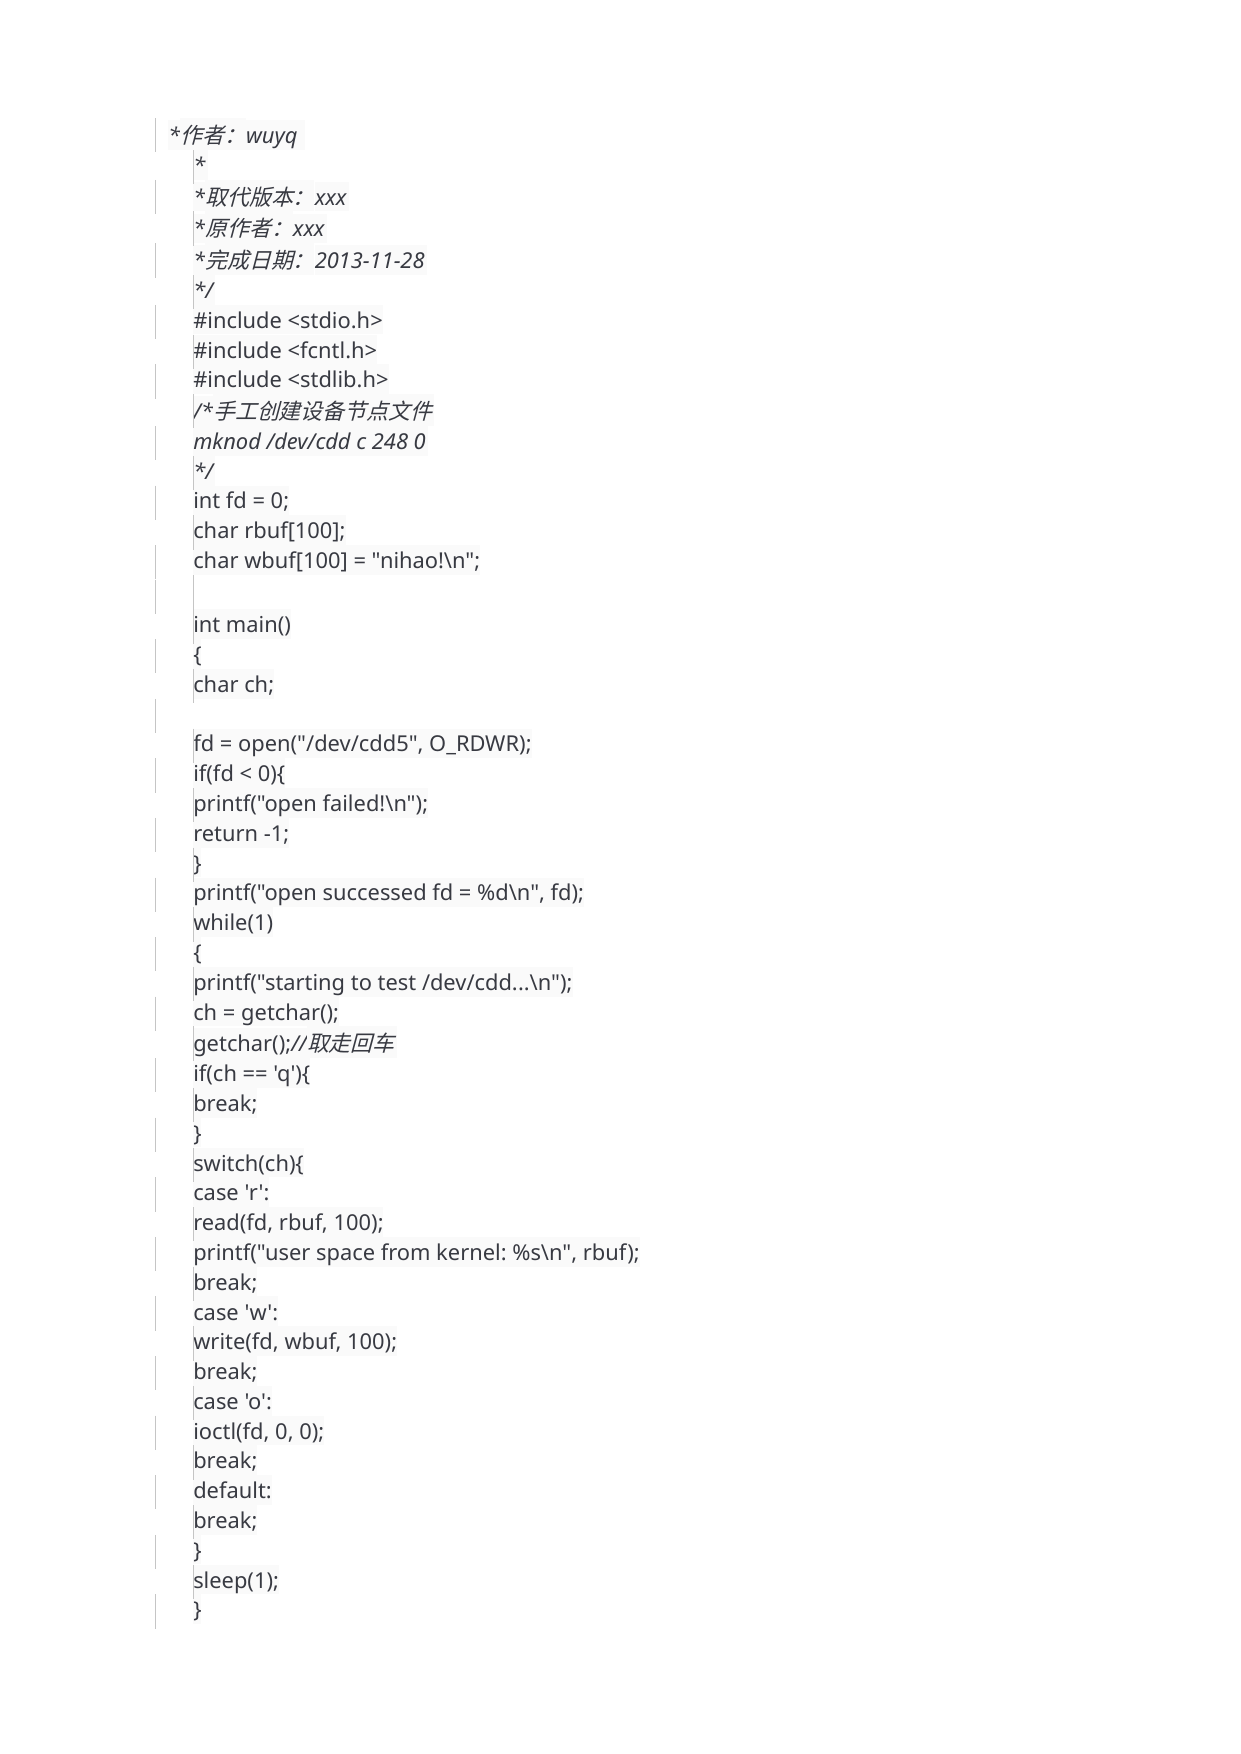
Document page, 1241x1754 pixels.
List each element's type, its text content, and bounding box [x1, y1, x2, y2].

text printf("open failed!\n"); [194, 788, 1122, 818]
text [118, 758, 155, 793]
text read(fd, rbuf, 100); [194, 1207, 1122, 1237]
text printf("starting to test /dev/cdd...\n"); [194, 967, 1122, 997]
text default: [156, 1475, 1122, 1505]
text [131, 1386, 193, 1420]
text [131, 1564, 193, 1599]
text char rbuf[100]; [194, 515, 1122, 545]
text [131, 394, 193, 428]
text [131, 1445, 193, 1480]
text [118, 486, 155, 520]
text [118, 937, 155, 971]
text [131, 1267, 193, 1301]
text [131, 334, 193, 369]
text { [156, 937, 1122, 967]
text printf("user space from kernel: %s\n", rbuf); [156, 1237, 1122, 1267]
text #include <stdlib.h> [156, 364, 1122, 394]
text #include <stdio.h> [156, 305, 1122, 334]
text [118, 545, 155, 579]
text break; [194, 1505, 1122, 1535]
text [118, 1416, 155, 1450]
text mknod /dev/cdd c 248 0 [156, 426, 1122, 456]
text [118, 639, 155, 673]
text */ [194, 456, 1122, 486]
text [118, 1058, 155, 1092]
text [118, 1177, 155, 1212]
text #include <fcntl.h> [194, 334, 1122, 364]
text [118, 1594, 155, 1629]
text if(fd < 0){ [156, 758, 1122, 788]
text [131, 1505, 193, 1539]
text [131, 456, 193, 490]
text [118, 118, 155, 152]
text getchar();//取走回车 [194, 1026, 1122, 1058]
text [131, 907, 193, 942]
text if(ch == 'q'){ [156, 1058, 1122, 1088]
text break; [194, 1267, 1122, 1296]
text printf("open successed fd = %d\n", fd); [156, 877, 1122, 907]
text [118, 1356, 155, 1390]
text [118, 426, 155, 460]
text { [156, 639, 1122, 669]
text fd = open("/dev/cdd5", O_RDWR); [194, 728, 1122, 758]
text *原作者：xxx [194, 211, 1122, 243]
text * [194, 150, 1122, 180]
text [131, 967, 193, 1001]
text } [156, 1594, 1122, 1624]
text [131, 1326, 193, 1361]
text [131, 1207, 193, 1241]
text int fd = 0; [156, 486, 1122, 515]
text [131, 609, 193, 644]
text [118, 1475, 155, 1509]
text [118, 877, 155, 912]
text [118, 243, 155, 278]
text break; [156, 1356, 1122, 1386]
text [131, 515, 193, 550]
text case 'o': [194, 1386, 1122, 1416]
text char wbuf[100] = "nihao!\n"; [156, 545, 1122, 575]
text case 'r': [156, 1177, 1122, 1207]
text [131, 275, 193, 309]
text *作者：wuyq [156, 118, 1122, 150]
text *取代版本：xxx [156, 180, 1122, 211]
text } [156, 1535, 1122, 1564]
text [118, 818, 155, 852]
text [131, 1088, 193, 1122]
text break; [194, 1445, 1122, 1475]
text } [194, 848, 1122, 877]
text /*手工创建设备节点文件 [194, 394, 1122, 426]
text } [156, 1118, 1122, 1147]
text [131, 211, 193, 246]
text [131, 728, 193, 763]
text case 'w': [156, 1296, 1122, 1326]
text switch(ch){ [194, 1147, 1122, 1177]
text [131, 788, 193, 822]
text char ch; [194, 669, 1122, 699]
text [118, 1535, 155, 1569]
text [118, 305, 155, 339]
text [131, 150, 193, 184]
text [118, 1237, 155, 1271]
text ch = getchar(); [156, 997, 1122, 1026]
text */ [194, 275, 1122, 305]
text [131, 1026, 193, 1061]
text int main() [194, 609, 1122, 639]
text [131, 848, 193, 882]
text [131, 669, 193, 703]
text [131, 1147, 193, 1182]
text break; [194, 1088, 1122, 1118]
text [118, 1296, 155, 1331]
text *完成日期：2013-11-28 [156, 243, 1122, 275]
text return -1; [156, 818, 1122, 848]
text [118, 180, 155, 214]
text [118, 364, 155, 399]
text write(fd, wbuf, 100); [194, 1326, 1122, 1356]
text ioctl(fd, 0, 0); [156, 1416, 1122, 1445]
text [118, 1118, 155, 1152]
text sleep(1); [194, 1564, 1122, 1594]
text while(1) [194, 907, 1122, 937]
text [118, 997, 155, 1031]
